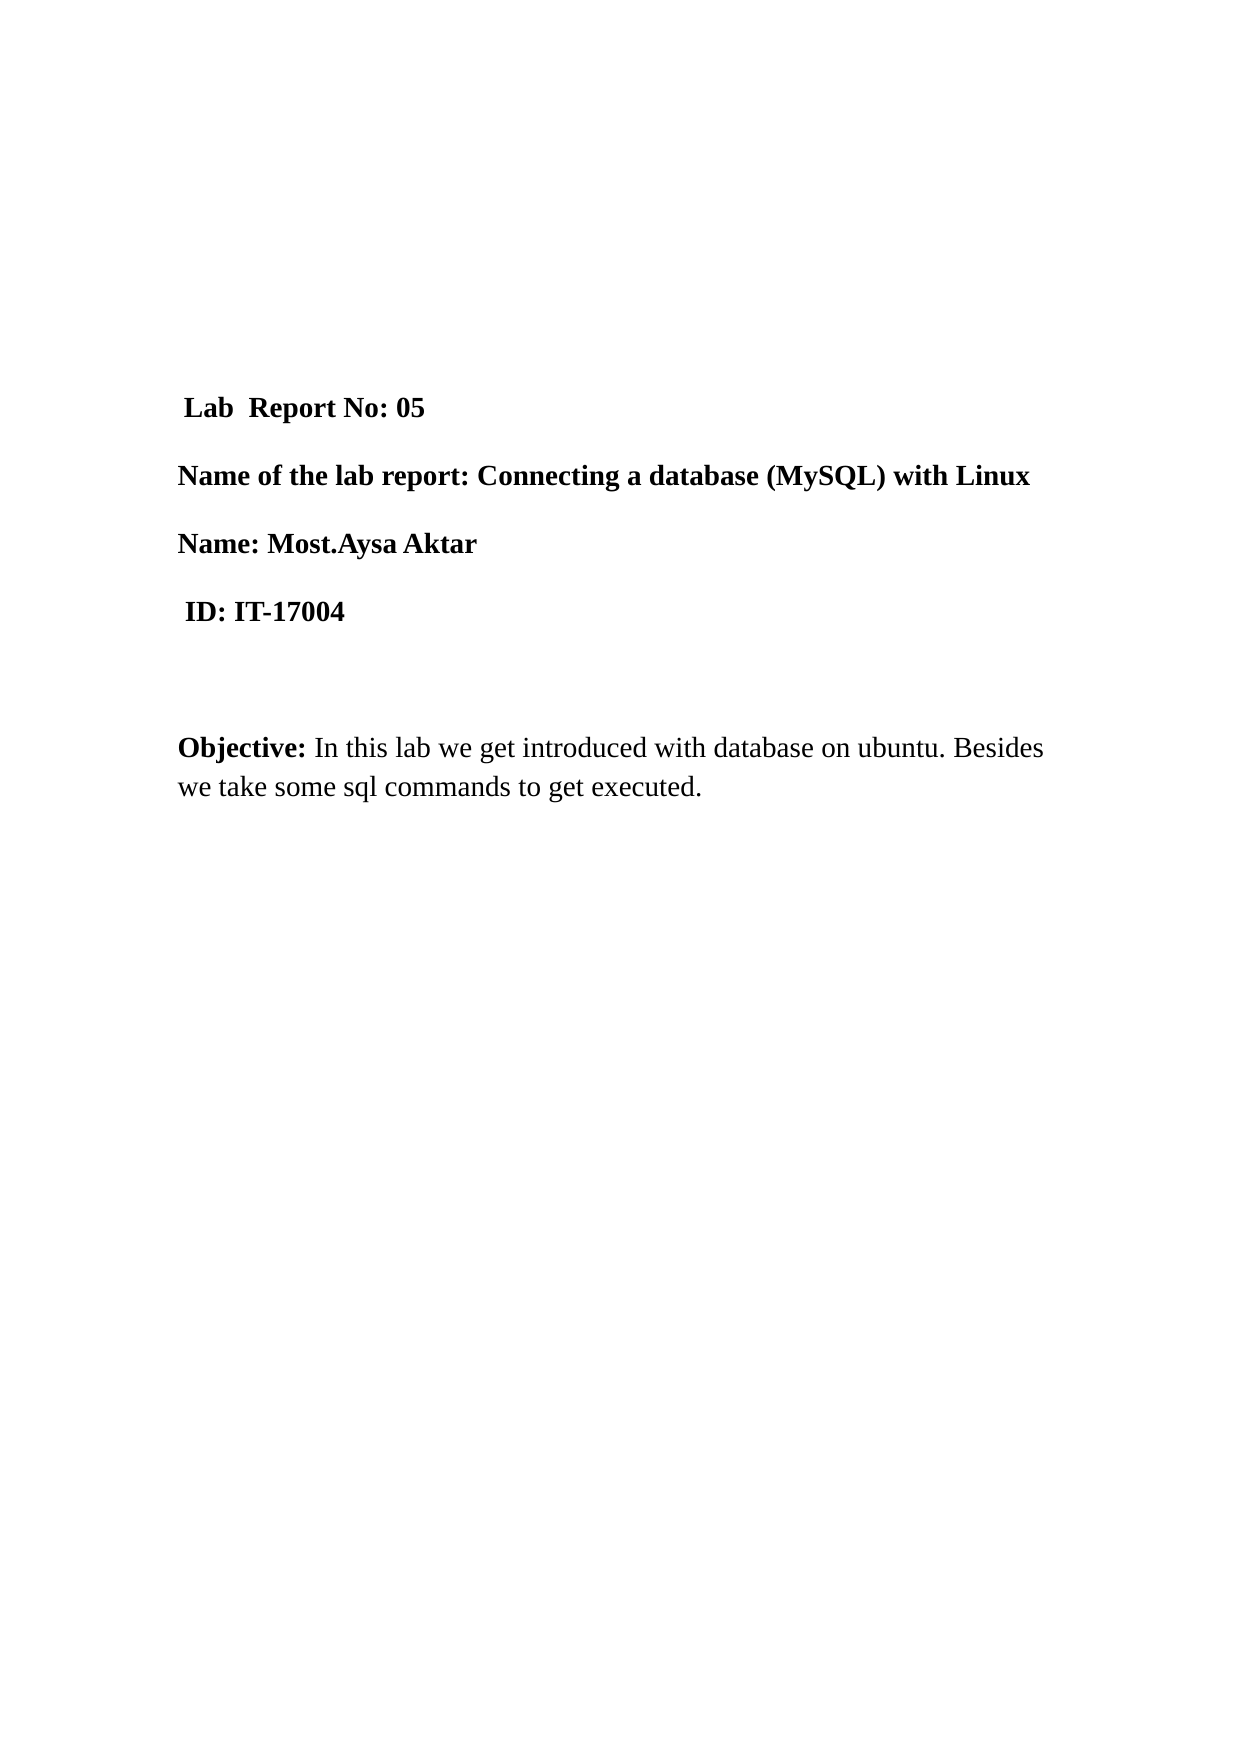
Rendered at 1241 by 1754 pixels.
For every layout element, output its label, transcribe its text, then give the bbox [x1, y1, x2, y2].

text Name: Most.Aysa Aktar [177, 526, 1063, 560]
text Name of the lab report: Connecting a database (MySQL) with Linux [177, 458, 1063, 492]
text Lab Report No: 05 [118, 390, 1122, 424]
text ID: IT-17004 [177, 594, 1063, 628]
text Objective: In this lab we get introduced with database on ubuntu. Besides we take some sql commands to get executed. [177, 730, 1063, 802]
